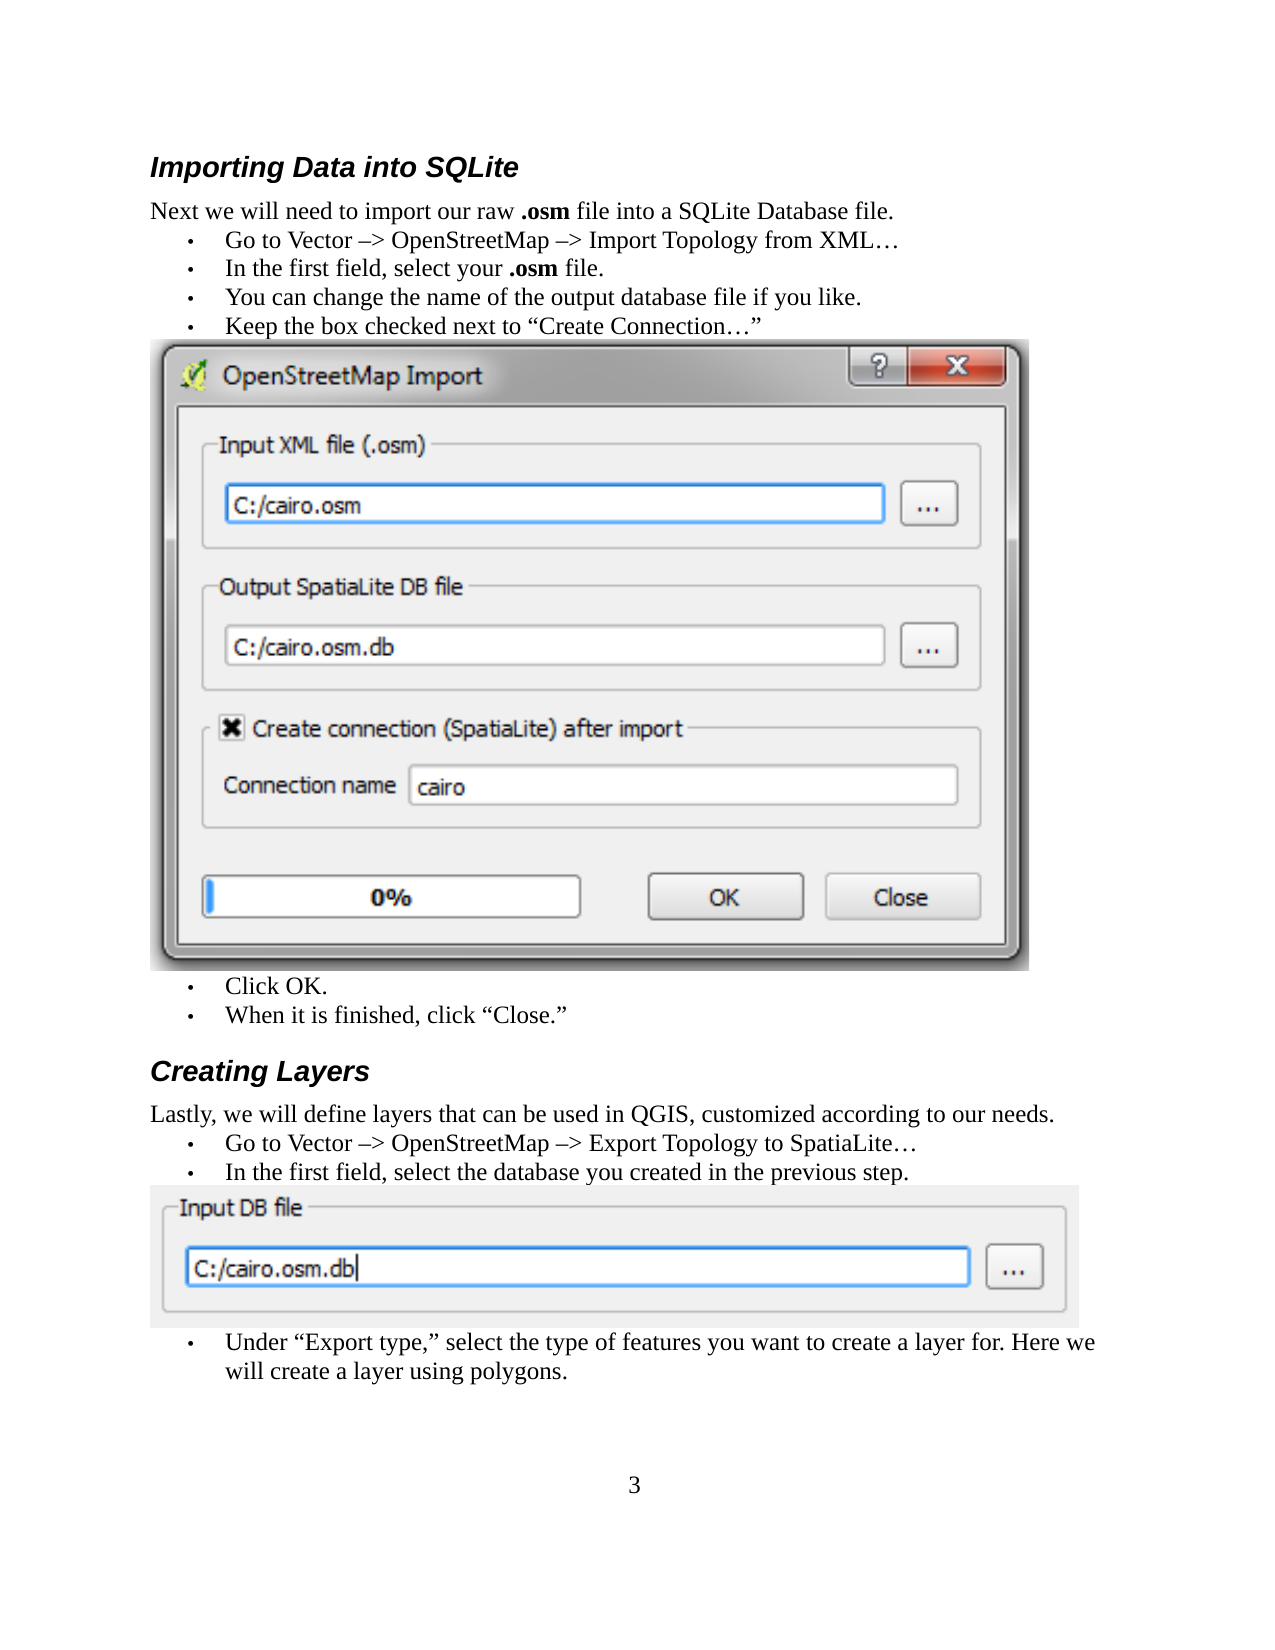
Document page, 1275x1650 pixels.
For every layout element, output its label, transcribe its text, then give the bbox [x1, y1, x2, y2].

list In the first field, select the database you created in the previous step. [187, 1157, 1125, 1186]
picture [150, 339, 1030, 971]
picture [150, 1185, 1080, 1328]
text Next we will need to import our raw .osm file into a SQLite Database file. [150, 196, 1125, 225]
list You can change the name of the output database file if you like. [187, 282, 1125, 311]
list In the first field, select your .osm file. [187, 253, 1125, 282]
subtitle Importing Data into SQLite [150, 150, 1125, 183]
list Keep the box checked next to “Create Connection…” [187, 311, 1125, 340]
list Go to Vector –> OpenStreetMap –> Import Topology from XML… [187, 225, 1125, 253]
list When it is finished, click “Close.” [187, 1000, 1125, 1028]
text Lastly, we will define layers that can be used in QGIS, customized according to our needs. [150, 1099, 1125, 1128]
list Under “Export type,” select the type of features you want to create a layer for. Here we will create a layer using polygons. [187, 1327, 1125, 1385]
list Go to Vector –> OpenStreetMap –> Export Topology to SpatiaLite… [187, 1128, 1125, 1157]
list Click OK. [187, 971, 1125, 1000]
subtitle Creating Layers [150, 1053, 1125, 1087]
